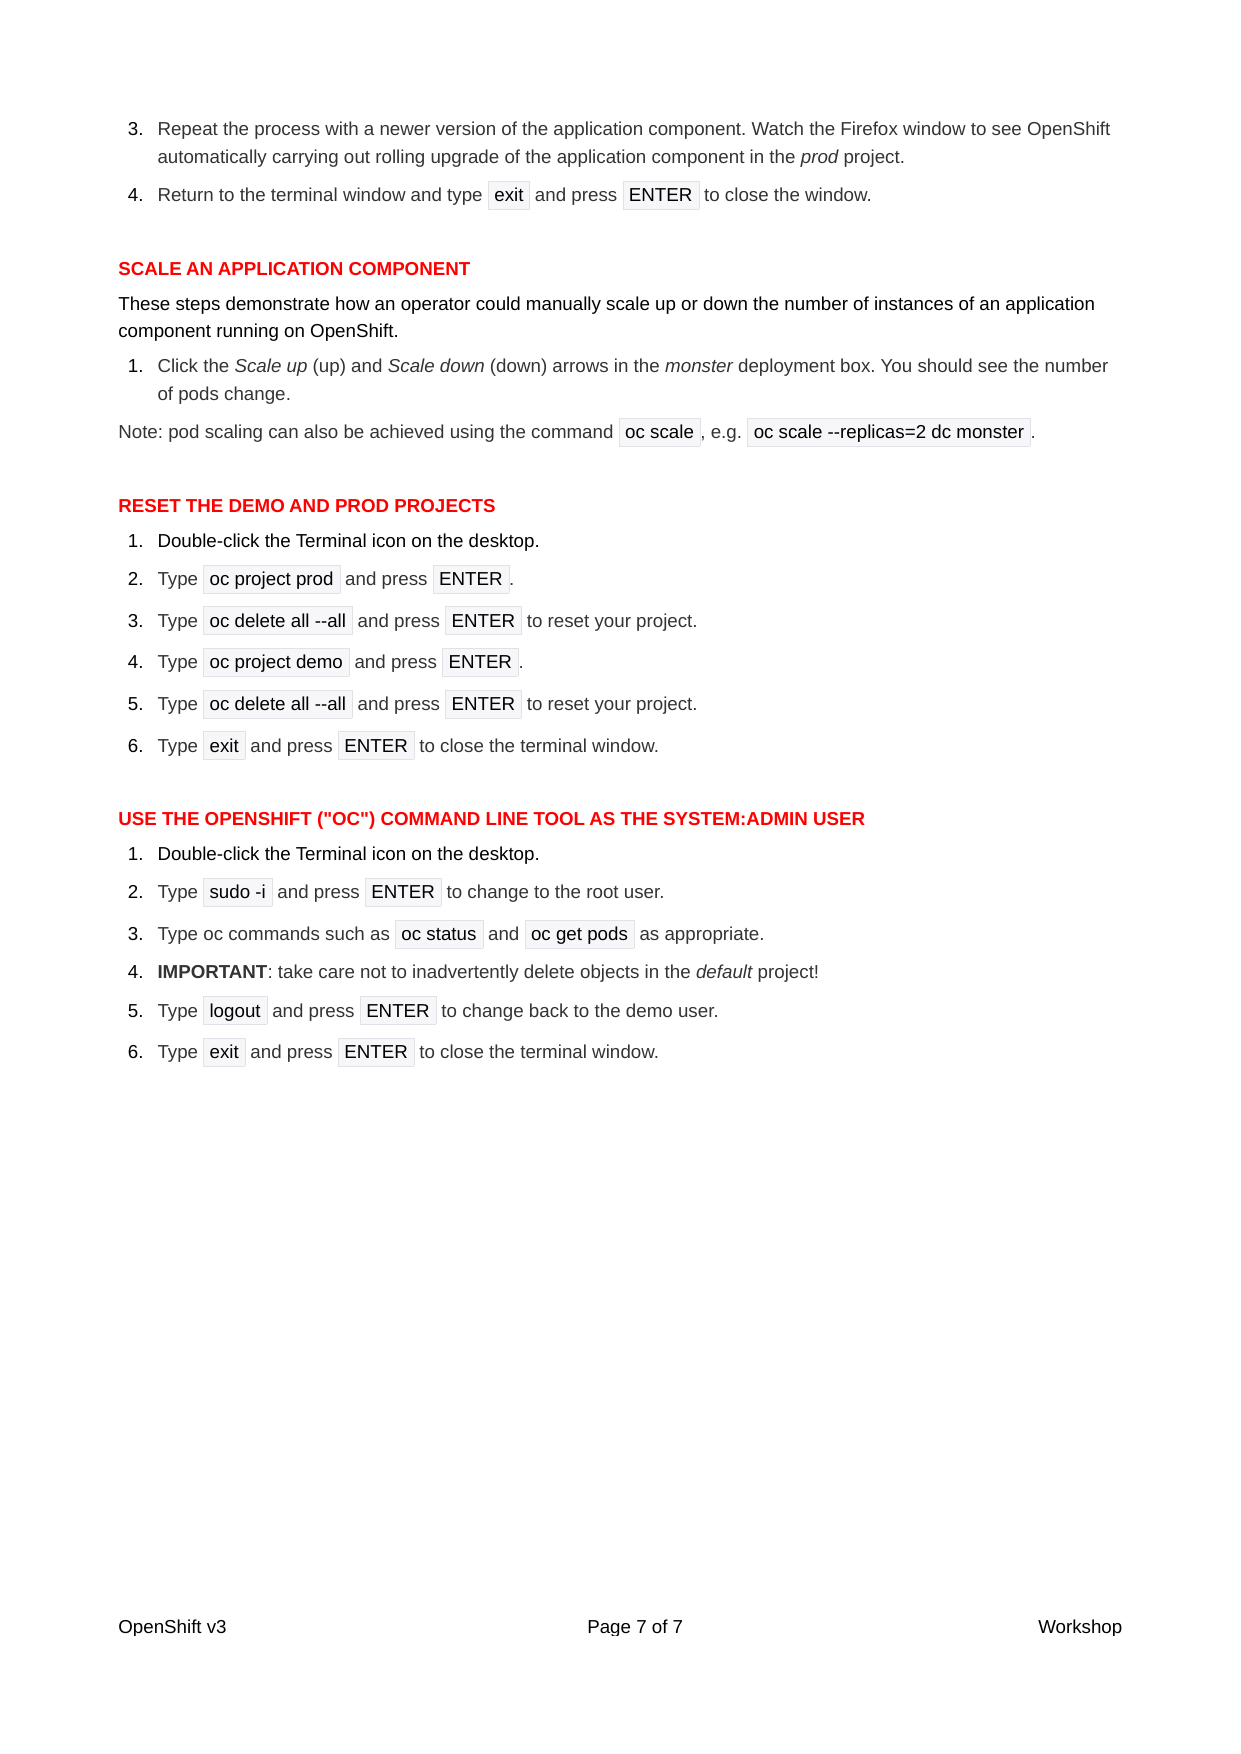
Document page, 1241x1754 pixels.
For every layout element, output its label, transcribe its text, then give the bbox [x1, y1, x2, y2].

list Type sudo -i and press ENTER to change to the root user. [204, 879, 272, 906]
list and press ENTER [353, 689, 521, 718]
list Click the Scale up (up) and Scale down (down) arrows in the monster deployment box. You should see the number of pods change. [128, 355, 1122, 404]
list to close the window. [700, 181, 1122, 209]
list Type oc project demo and press ENTER. [128, 648, 203, 676]
list Type oc delete all --all [128, 689, 352, 718]
text Reset the demo and prod projects [118, 495, 1122, 516]
list to close the terminal window. [415, 1038, 1122, 1066]
list Type logout and press ENTER to change back to the demo user. [204, 997, 267, 1024]
list to reset your project. [522, 689, 1122, 718]
list IMPORTANT: take care not to inadvertently delete objects in the default project! [128, 961, 1122, 983]
list Double-click the Terminal icon on the desktop. [128, 530, 1122, 551]
list Type logout and press ENTER to change back to the demo user. [361, 997, 436, 1024]
list Type oc project demo and press ENTER. [519, 648, 1122, 676]
list Type oc delete all --all and press ENTER to reset your project. [353, 606, 445, 634]
list ENTER [339, 1039, 414, 1066]
list Type oc delete all --all and press ENTER to reset your project. [128, 606, 203, 634]
list Return to the terminal window and type [128, 181, 488, 209]
text Note: pod scaling can also be achieved using the command [118, 418, 619, 446]
list Type oc project prod and press ENTER. [510, 565, 1122, 593]
list exit [489, 182, 529, 209]
list exit [204, 732, 245, 759]
list Type oc project prod and press ENTER. [341, 565, 433, 593]
list and press [246, 731, 338, 759]
list Double-click the Terminal icon on the desktop. [128, 843, 1122, 864]
list ENTER [339, 732, 414, 759]
list and press [530, 181, 623, 209]
text These steps demonstrate how an operator could manually scale up or down the number of instances of an application component running on OpenShift. [118, 293, 1122, 342]
list Type oc delete all --all and press ENTER to reset your project. [522, 606, 1122, 634]
list Type oc delete all --all and press ENTER to reset your project. [204, 607, 352, 634]
text oc scale [620, 419, 700, 446]
list Type logout and press ENTER to change back to the demo user. [128, 996, 203, 1024]
list Type oc delete all --all and press ENTER to reset your project. [446, 607, 521, 634]
list Type oc commands such as oc status [128, 919, 483, 948]
list Type oc project demo and press ENTER. [204, 649, 349, 676]
list exit [204, 1039, 245, 1066]
list Type logout and press ENTER to change back to the demo user. [437, 996, 1122, 1024]
list Type sudo -i and press ENTER to change to the root user. [366, 879, 441, 906]
list Type oc project prod and press ENTER. [128, 565, 203, 593]
list and oc get pods [484, 919, 634, 948]
list Type sudo -i and press ENTER to change to the root user. [128, 878, 203, 906]
list to close the terminal window. [415, 731, 1122, 759]
list Type oc project demo and press ENTER. [350, 648, 442, 676]
list Type sudo -i and press ENTER to change to the root user. [442, 878, 1122, 906]
list Type oc project demo and press ENTER. [443, 649, 518, 676]
list ENTER [624, 182, 699, 209]
list Type oc project prod and press ENTER. [204, 566, 340, 593]
list as appropriate. [635, 919, 1122, 948]
text Use the OpenShift ("oc") command line tool as the system:admin user [118, 808, 1122, 829]
list Type [128, 1038, 203, 1066]
list Type sudo -i and press ENTER to change to the root user. [273, 878, 365, 906]
list Type logout and press ENTER to change back to the demo user. [268, 996, 360, 1024]
text oc scale --replicas=2 dc monster [748, 419, 1030, 446]
list Type [128, 731, 203, 759]
list and press [246, 1038, 338, 1066]
text . [1031, 418, 1122, 446]
text , e.g. [701, 418, 747, 446]
text Scale an application component [118, 257, 1122, 279]
list Repeat the process with a newer version of the application component. Watch the Firefox window to see OpenShift automatically carrying out rolling upgrade of the application component in the prod project. [128, 118, 1122, 167]
list Type oc project prod and press ENTER. [434, 566, 509, 593]
